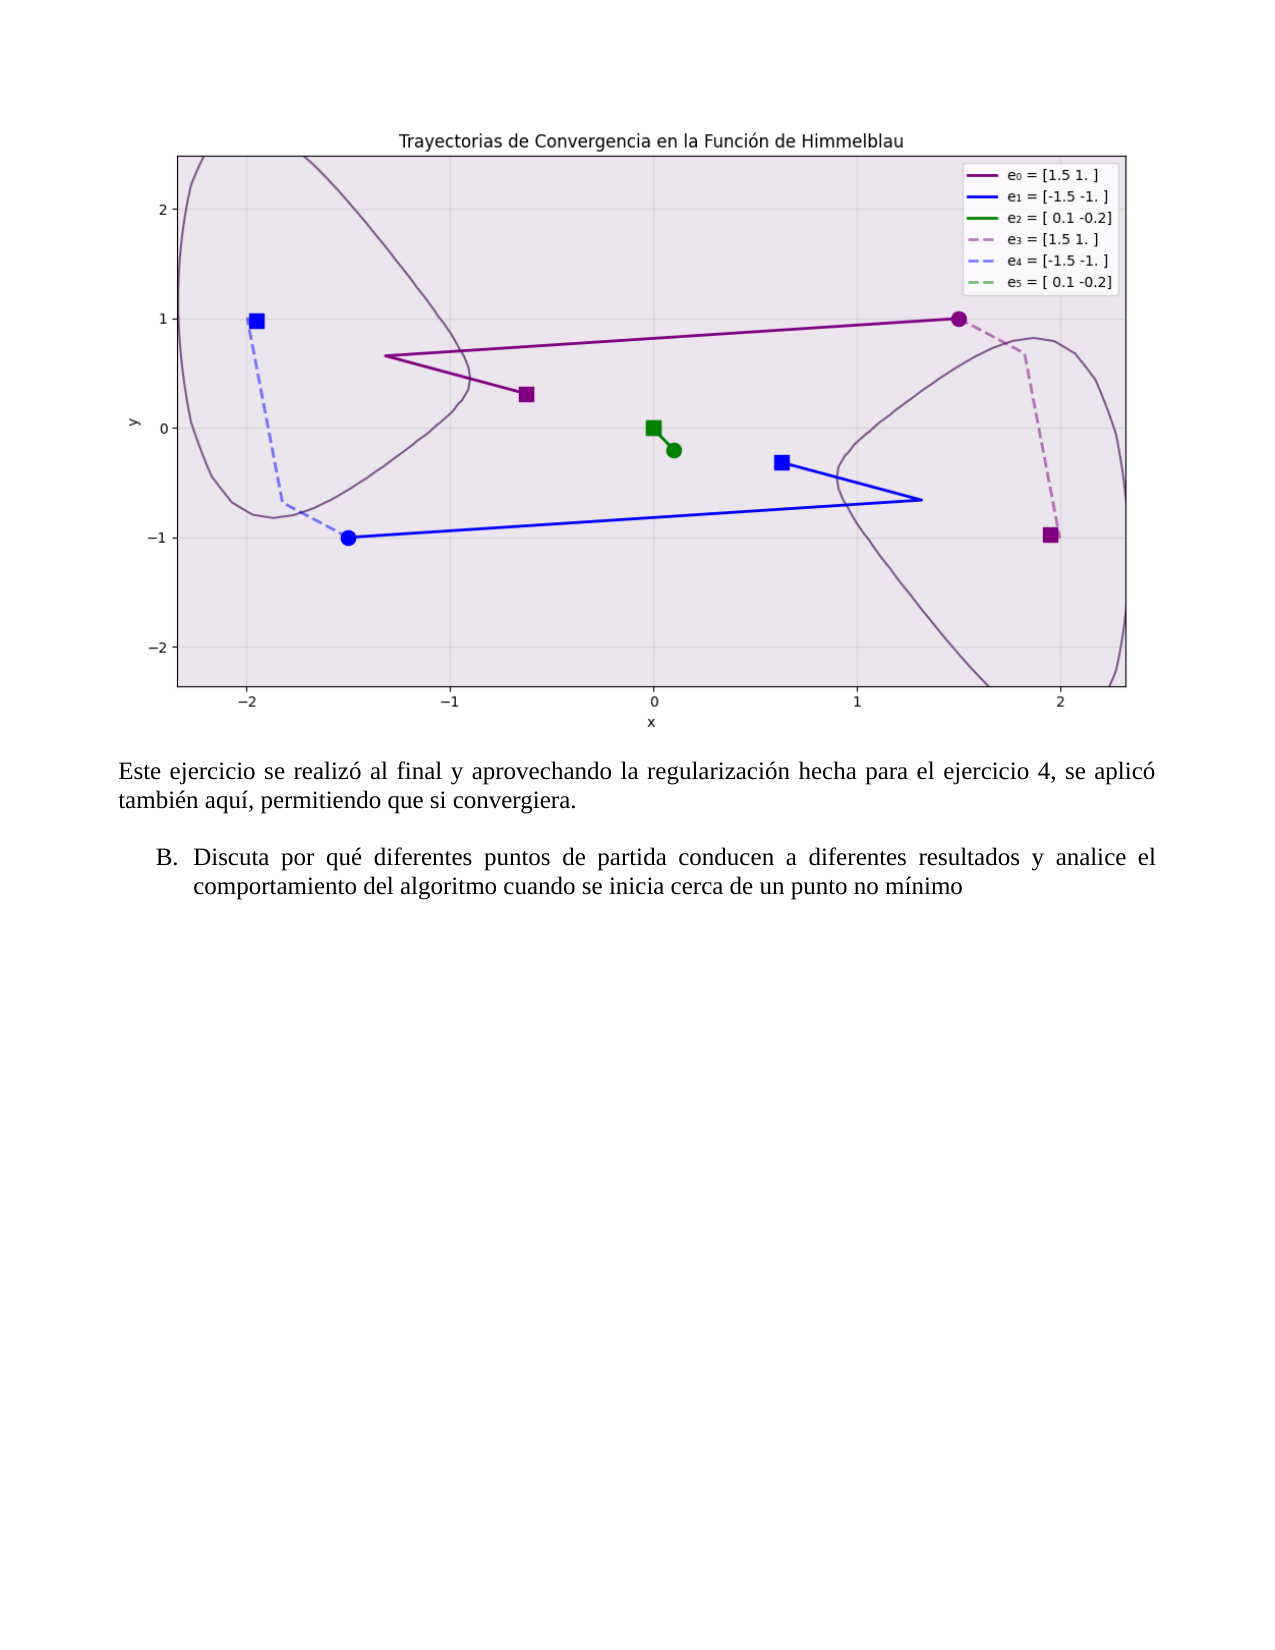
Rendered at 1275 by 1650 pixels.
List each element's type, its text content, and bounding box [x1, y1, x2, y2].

list Discuta por qué diferentes puntos de partida conducen a diferentes resultados y analice el comportamiento del algoritmo cuando se inicia cerca de un punto no mínimo [156, 842, 1157, 900]
picture [118, 118, 1157, 728]
text Este ejercicio se realizó al final y aprovechando la regularización hecha para el ejercicio 4, se aplicó también aquí, permitiendo que si convergiera. [118, 756, 1157, 814]
